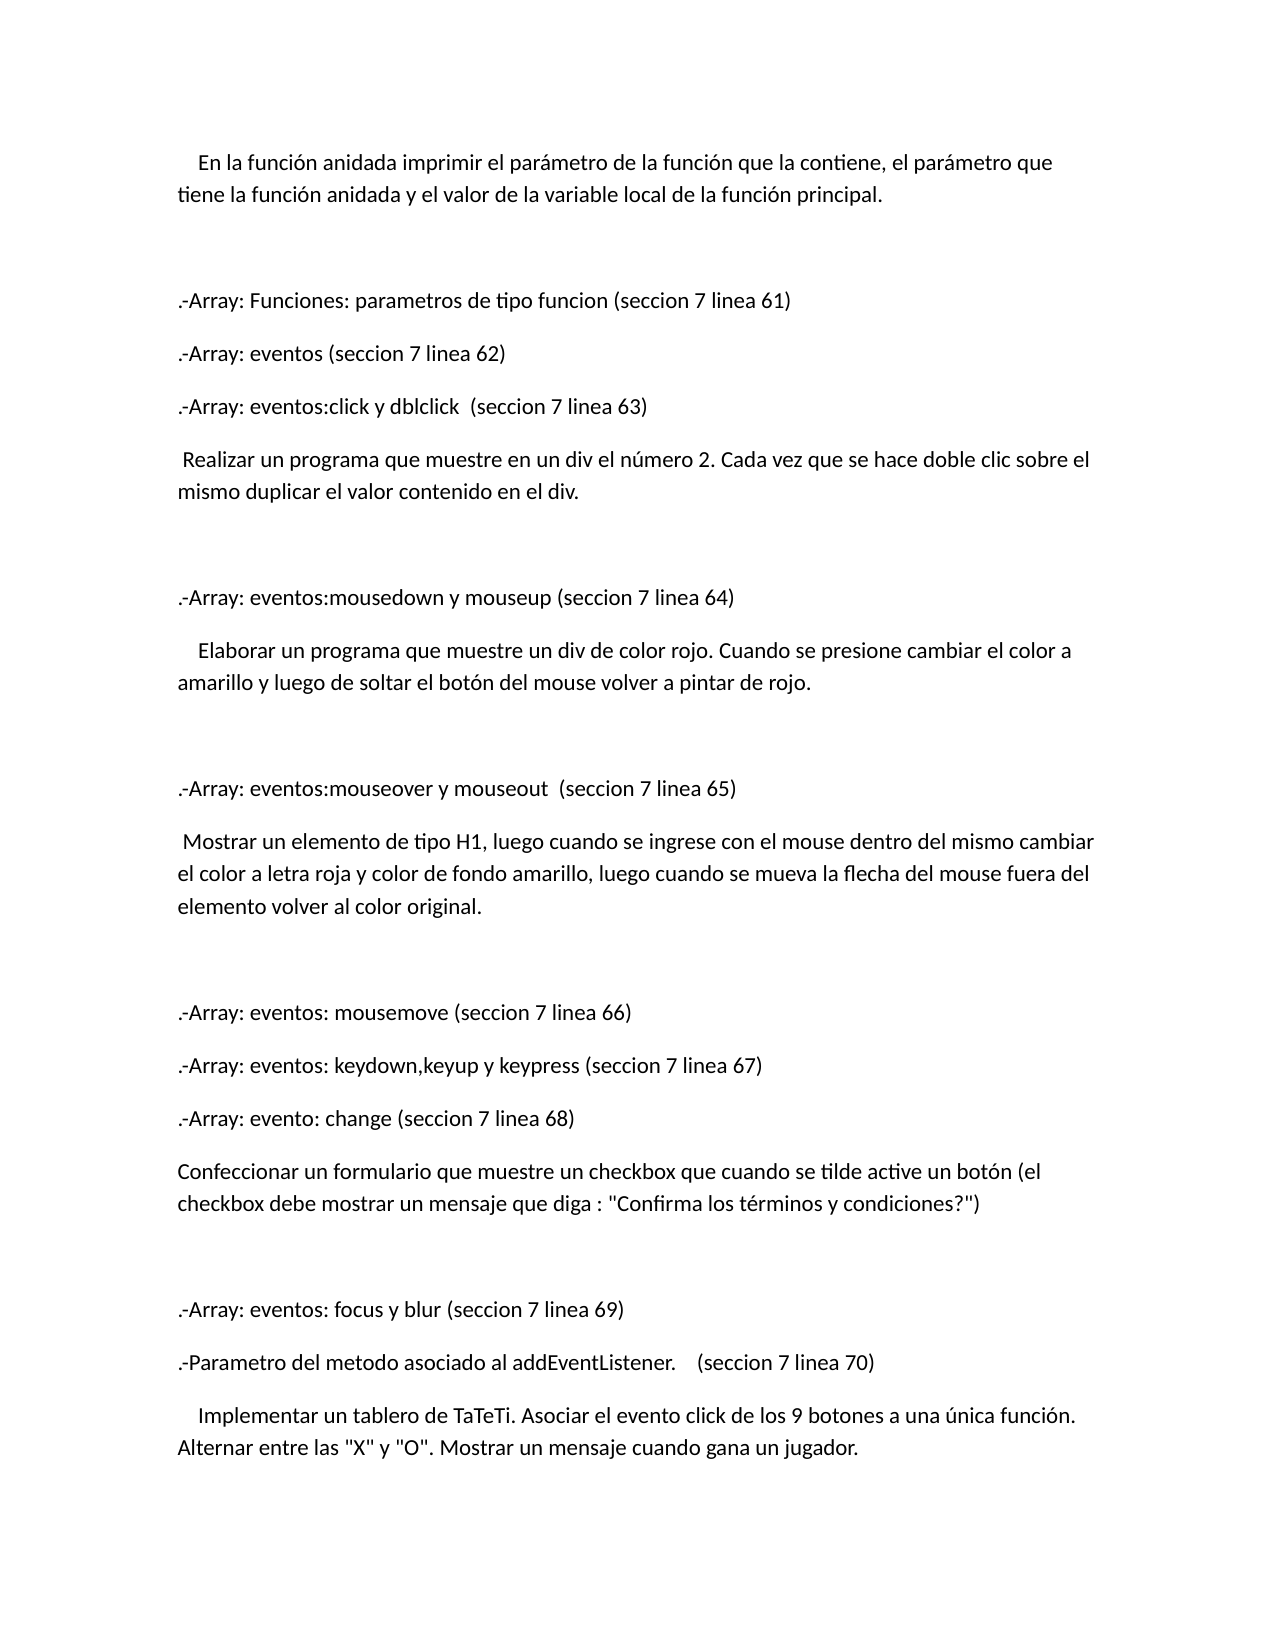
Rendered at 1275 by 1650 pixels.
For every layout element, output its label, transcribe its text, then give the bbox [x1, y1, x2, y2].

text .-Array: eventos: mousemove (seccion 7 linea 66) [177, 998, 1098, 1026]
text .-Array: eventos: keydown,keyup y keypress (seccion 7 linea 67) [177, 1051, 1098, 1079]
text Confeccionar un formulario que muestre un checkbox que cuando se tilde active un botón (el checkbox debe mostrar un mensaje que diga : "Confirma los términos y condiciones?") [177, 1157, 1098, 1217]
text Elaborar un programa que muestre un div de color rojo. Cuando se presione cambiar el color a amarillo y luego de soltar el botón del mouse volver a pintar de rojo. [177, 636, 1098, 696]
text .-Parametro del metodo asociado al addEventListener. (seccion 7 linea 70) [177, 1348, 1098, 1376]
text .-Array: Funciones: parametros de tipo funcion (seccion 7 linea 61) [177, 286, 1098, 314]
text .-Array: eventos (seccion 7 linea 62) [177, 339, 1098, 367]
text En la función anidada imprimir el parámetro de la función que la contiene, el parámetro que tiene la función anidada y el valor de la variable local de la función principal. [177, 148, 1098, 208]
text Realizar un programa que muestre en un div el número 2. Cada vez que se hace doble clic sobre el mismo duplicar el valor contenido en el div. [177, 445, 1098, 505]
text .-Array: eventos:mouseover y mouseout (seccion 7 linea 65) [177, 774, 1098, 802]
text Implementar un tablero de TaTeTi. Asociar el evento click de los 9 botones a una única función. Alternar entre las "X" y "O". Mostrar un mensaje cuando gana un jugador. [177, 1401, 1098, 1461]
text .-Array: eventos:mousedown y mouseup (seccion 7 linea 64) [177, 583, 1098, 611]
text .-Array: eventos: focus y blur (seccion 7 linea 69) [177, 1295, 1098, 1323]
text Mostrar un elemento de tipo H1, luego cuando se ingrese con el mouse dentro del mismo cambiar el color a letra roja y color de fondo amarillo, luego cuando se mueva la flecha del mouse fuera del elemento volver al color original. [177, 827, 1098, 920]
text .-Array: eventos:click y dblclick (seccion 7 linea 63) [177, 392, 1098, 420]
text .-Array: evento: change (seccion 7 linea 68) [177, 1104, 1098, 1132]
